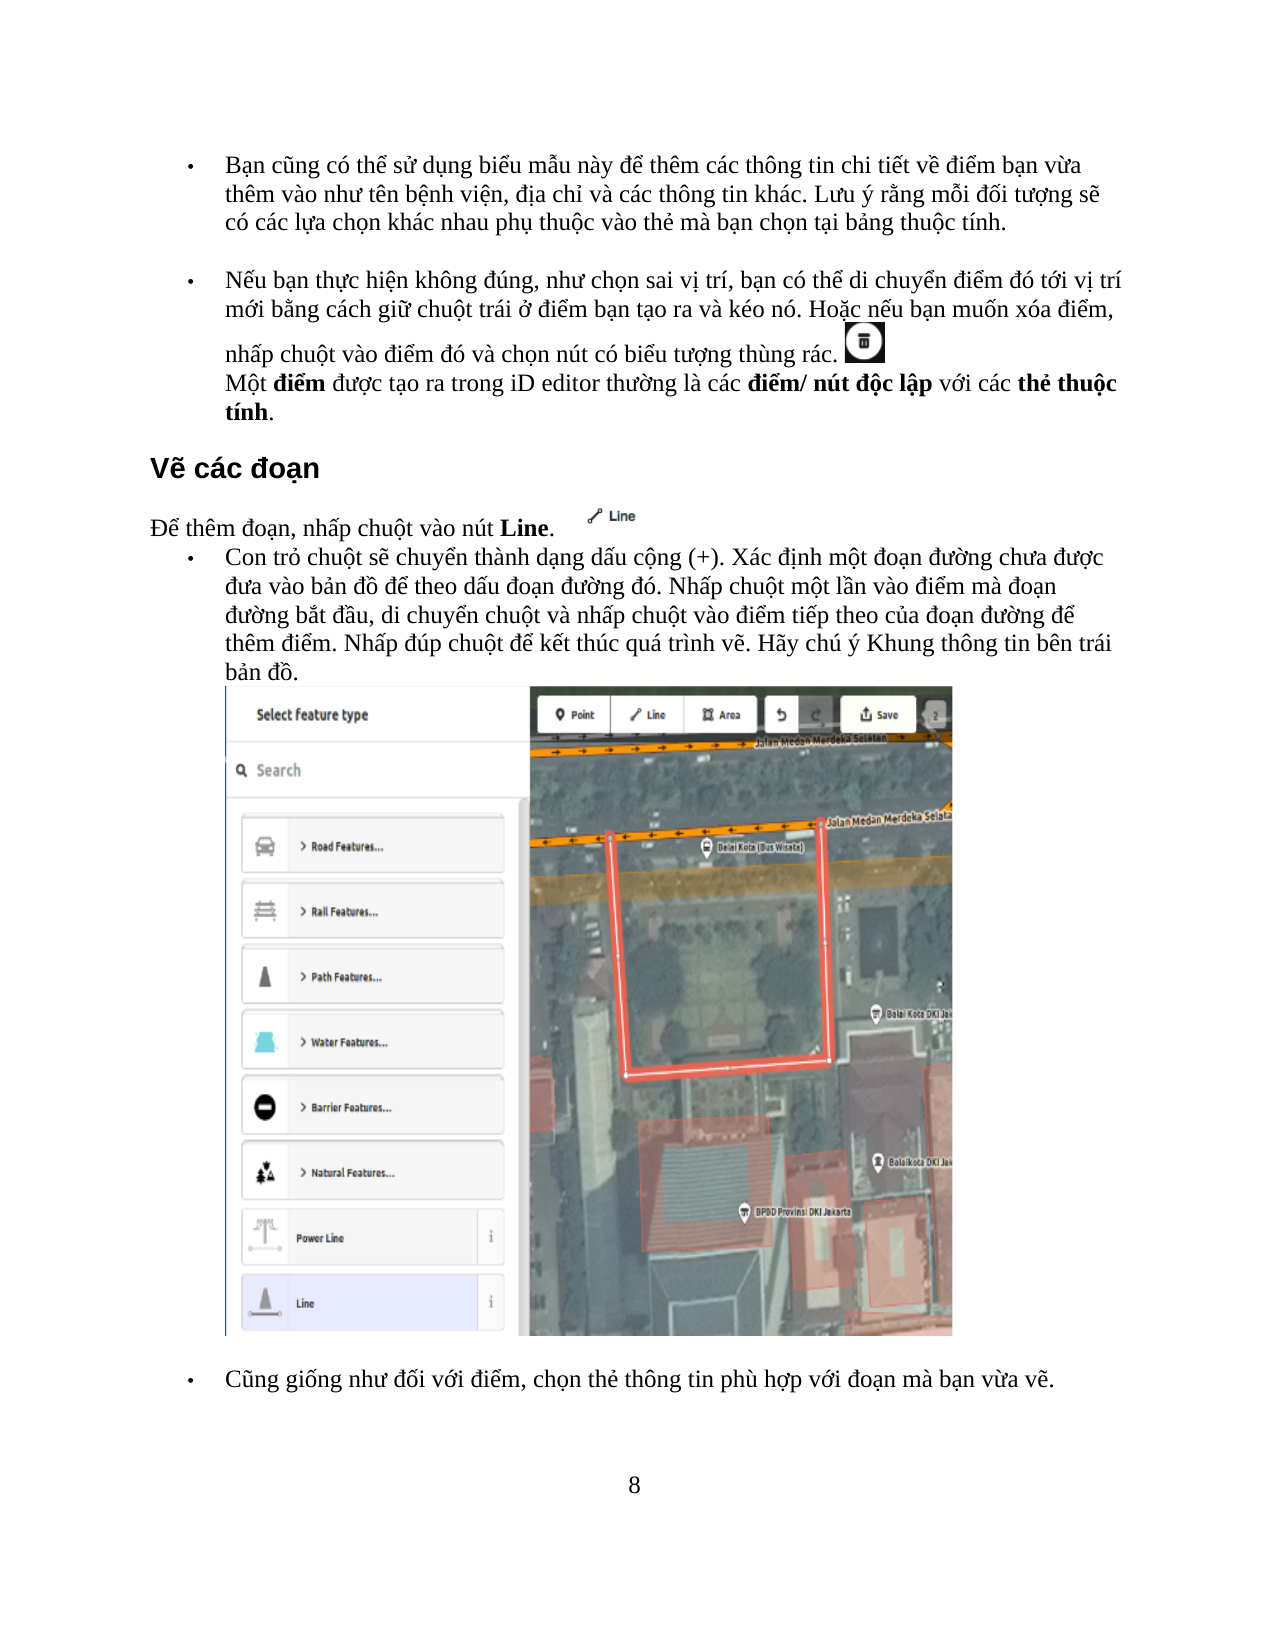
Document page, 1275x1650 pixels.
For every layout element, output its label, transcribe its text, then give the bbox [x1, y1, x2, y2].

picture [225, 686, 953, 1336]
list Bạn cũng có thể sử dụng biểu mẫu này để thêm các thông tin chi tiết về điểm bạn vừa thêm vào như tên bệnh viện, địa chỉ và các thông tin khác. Lưu ý rằng mỗi đối tượng sẽ có các lựa chọn khác nhau phụ thuộc vào thẻ mà bạn chọn tại bảng thuộc tính. [187, 150, 1125, 265]
subtitle Vẽ các đoạn [150, 451, 1125, 484]
list Con trỏ chuột sẽ chuyển thành dạng dấu cộng (+). Xác định một đoạn đường chưa được đưa vào bản đồ để theo dấu đoạn đường đó. Nhấp chuột một lần vào điểm mà đoạn đường bắt đầu, di chuyển chuột và nhấp chuột vào điểm tiếp theo của đoạn đường để thêm điểm. Nhấp đúp chuột để kết thúc quá trình vẽ. Hãy chú ý Khung thông tin bên trái bản đồ. [187, 542, 1125, 1364]
picture [561, 496, 658, 537]
text Để thêm đoạn, nhấp chuột vào nút Line. [150, 497, 1125, 542]
list Cũng giống như đối với điểm, chọn thẻ thông tin phù hợp với đoạn mà bạn vừa vẽ. [187, 1364, 1125, 1422]
list Nếu bạn thực hiện không đúng, như chọn sai vị trí, bạn có thể di chuyển điểm đó tới vị trí mới bằng cách giữ chuột trái ở điểm bạn tạo ra và kéo nó. Hoặc nếu bạn muốn xóa điểm, nhấp chuột vào điểm đó và chọn nút có biểu tượng thùng rác. Một điểm được tạo ra trong iD editor thường là các điểm/ nút độc lập với các thẻ thuộc tính. [187, 265, 1125, 426]
picture [844, 322, 885, 363]
